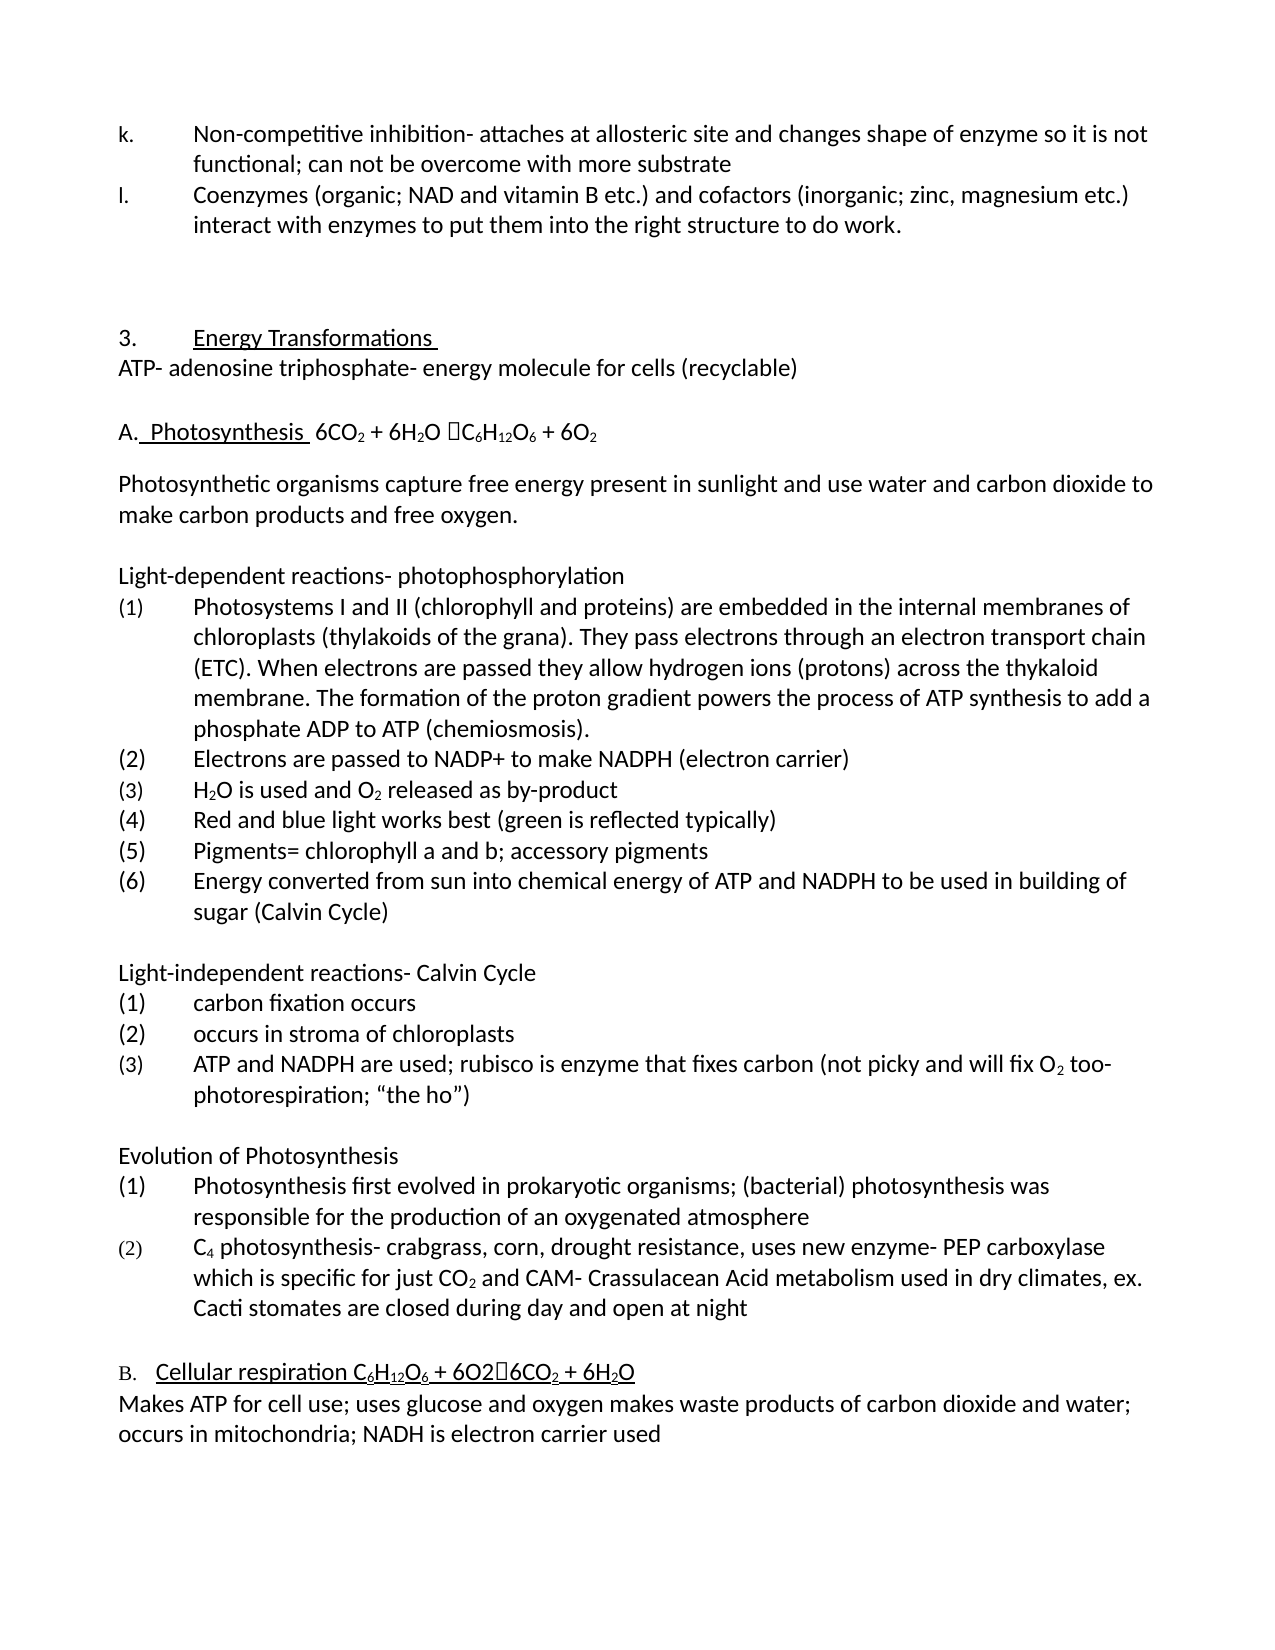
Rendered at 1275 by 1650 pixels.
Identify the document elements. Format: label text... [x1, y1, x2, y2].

list Energy converted from sun into chemical energy of ATP and NADPH to be used in building of sugar (Calvin Cycle) [118, 865, 1157, 926]
text A. Photosynthesis 6CO2 + 6H2O C6H12O6 + 6O2 [118, 414, 1157, 448]
list Photosynthesis first evolved in prokaryotic organisms; (bacterial) photosynthesis was responsible for the production of an oxygenated atmosphere [118, 1171, 1157, 1232]
text Makes ATP for cell use; uses glucose and oxygen makes waste products of carbon dioxide and water; occurs in mitochondria; NADH is electron carrier used [118, 1388, 1157, 1449]
list Non-competitive inhibition- attaches at allosteric site and changes shape of enzyme so it is not functional; can not be overcome with more substrate [118, 118, 1157, 179]
list Pigments= chlorophyll a and b; accessory pigments [118, 835, 1157, 865]
text Light-independent reactions- Calvin Cycle [118, 957, 1157, 987]
list Cellular respiration C6H12O6 + 6O26CO2 + 6H2O [118, 1354, 1157, 1388]
list C4 photosynthesis- crabgrass, corn, drought resistance, uses new enzyme- PEP carboxylase which is specific for just CO2 and CAM- Crassulacean Acid metabolism used in dry climates, ex. Cacti stomates are closed during day and open at night [118, 1232, 1157, 1323]
list H2O is used and O2 released as by-product [118, 774, 1157, 804]
list Photosystems I and II (chlorophyll and proteins) are embedded in the internal membranes of chloroplasts (thylakoids of the grana). They pass electrons through an electron transport chain (ETC). When electrons are passed they allow hydrogen ions (protons) across the thykaloid membrane. The formation of the proton gradient powers the process of ATP synthesis to add a phosphate ADP to ATP (chemiosmosis). [118, 591, 1157, 743]
text ATP- adenosine triphosphate- energy molecule for cells (recyclable) [118, 353, 1157, 383]
list occurs in stroma of chloroplasts [118, 1018, 1157, 1048]
list carbon fixation occurs [118, 987, 1157, 1018]
subtitle Energy Transformations [118, 322, 1157, 353]
list Electrons are passed to NADP+ to make NADPH (electron carrier) [118, 743, 1157, 774]
list ATP and NADPH are used; rubisco is enzyme that fixes carbon (not picky and will fix O2 too- photorespiration; “the ho”) [118, 1048, 1157, 1109]
text Photosynthetic organisms capture free energy present in sunlight and use water and carbon dioxide to make carbon products and free oxygen. [118, 468, 1157, 529]
list Red and blue light works best (green is reflected typically) [118, 804, 1157, 835]
text Light-dependent reactions- photophosphorylation [118, 560, 1157, 591]
text Evolution of Photosynthesis [118, 1140, 1157, 1171]
list Coenzymes (organic; NAD and vitamin B etc.) and cofactors (inorganic; zinc, magnesium etc.) interact with enzymes to put them into the right structure to do work. [118, 179, 1157, 240]
